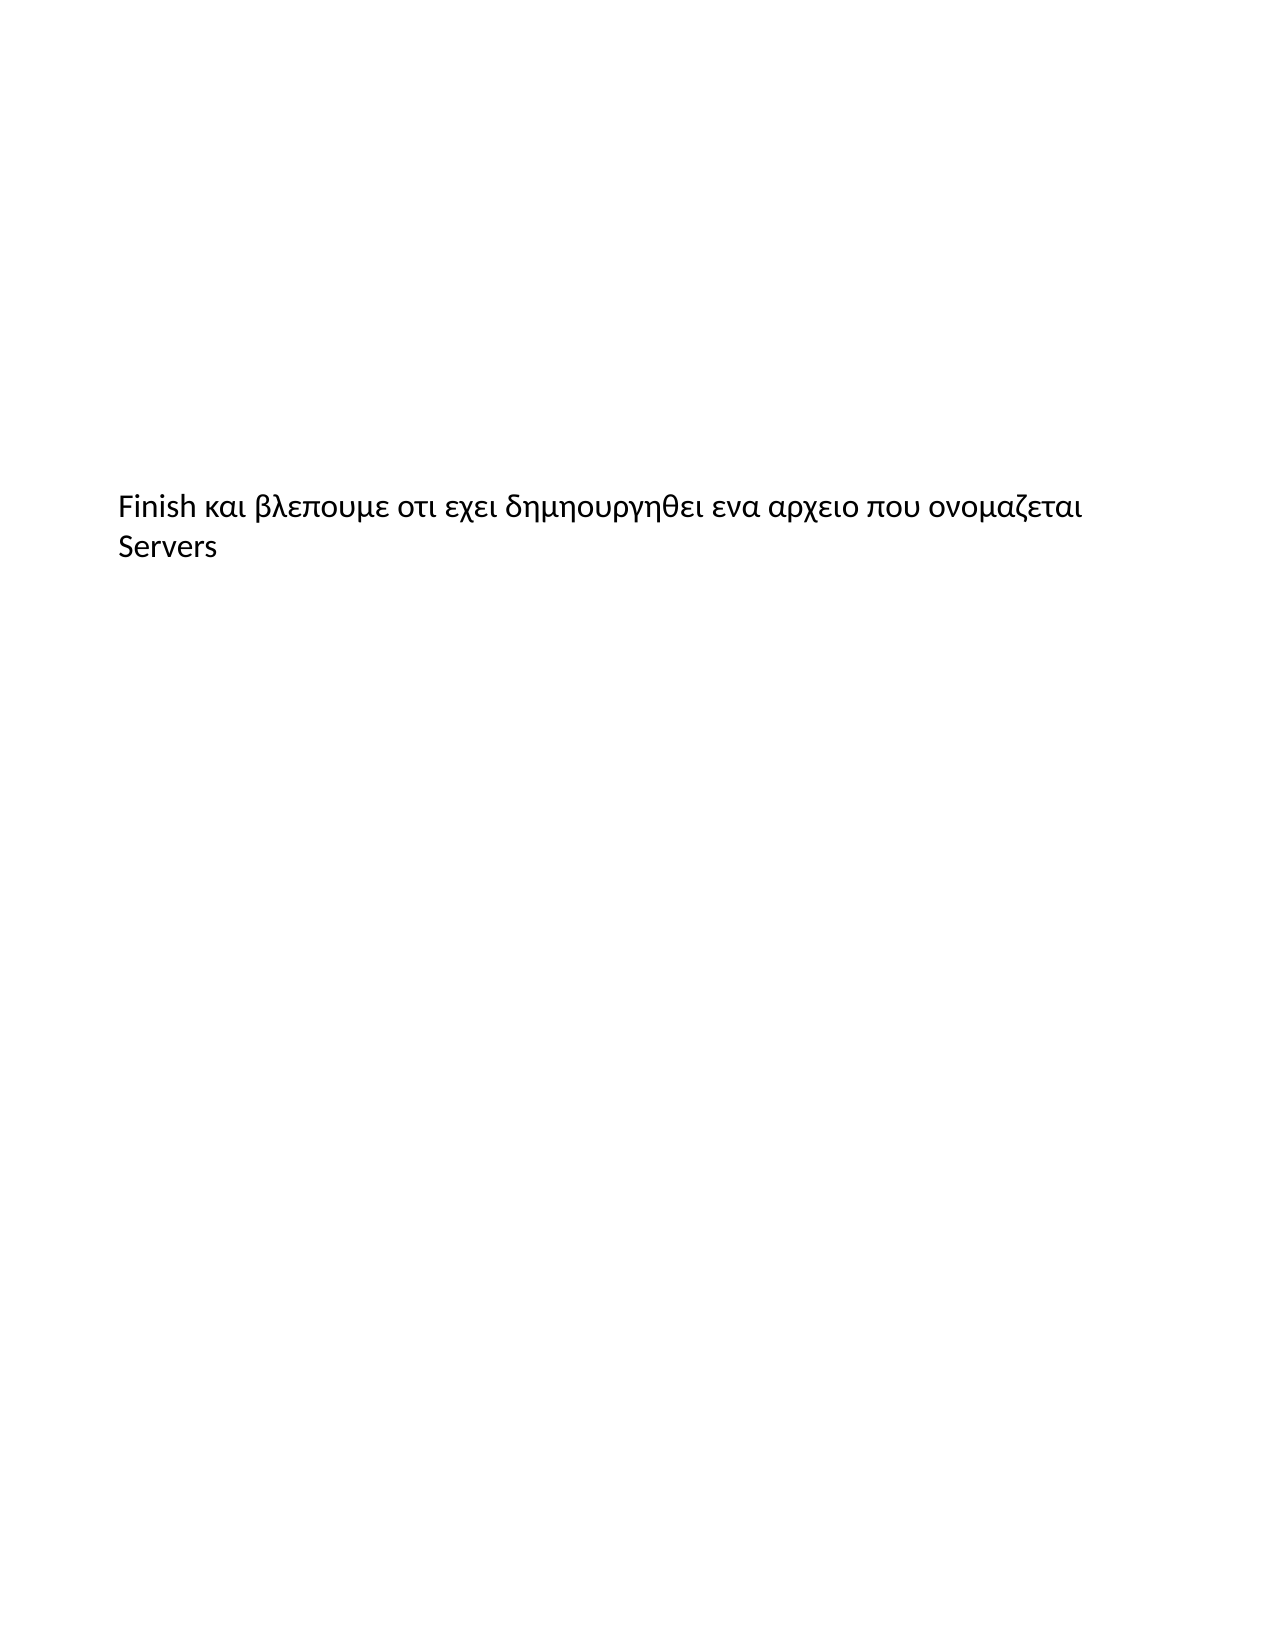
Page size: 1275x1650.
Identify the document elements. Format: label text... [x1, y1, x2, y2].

text Finish και βλεπουμε οτι εχει δημηουργηθει ενα αρχειο που ονομαζεται Servers [118, 485, 1157, 566]
